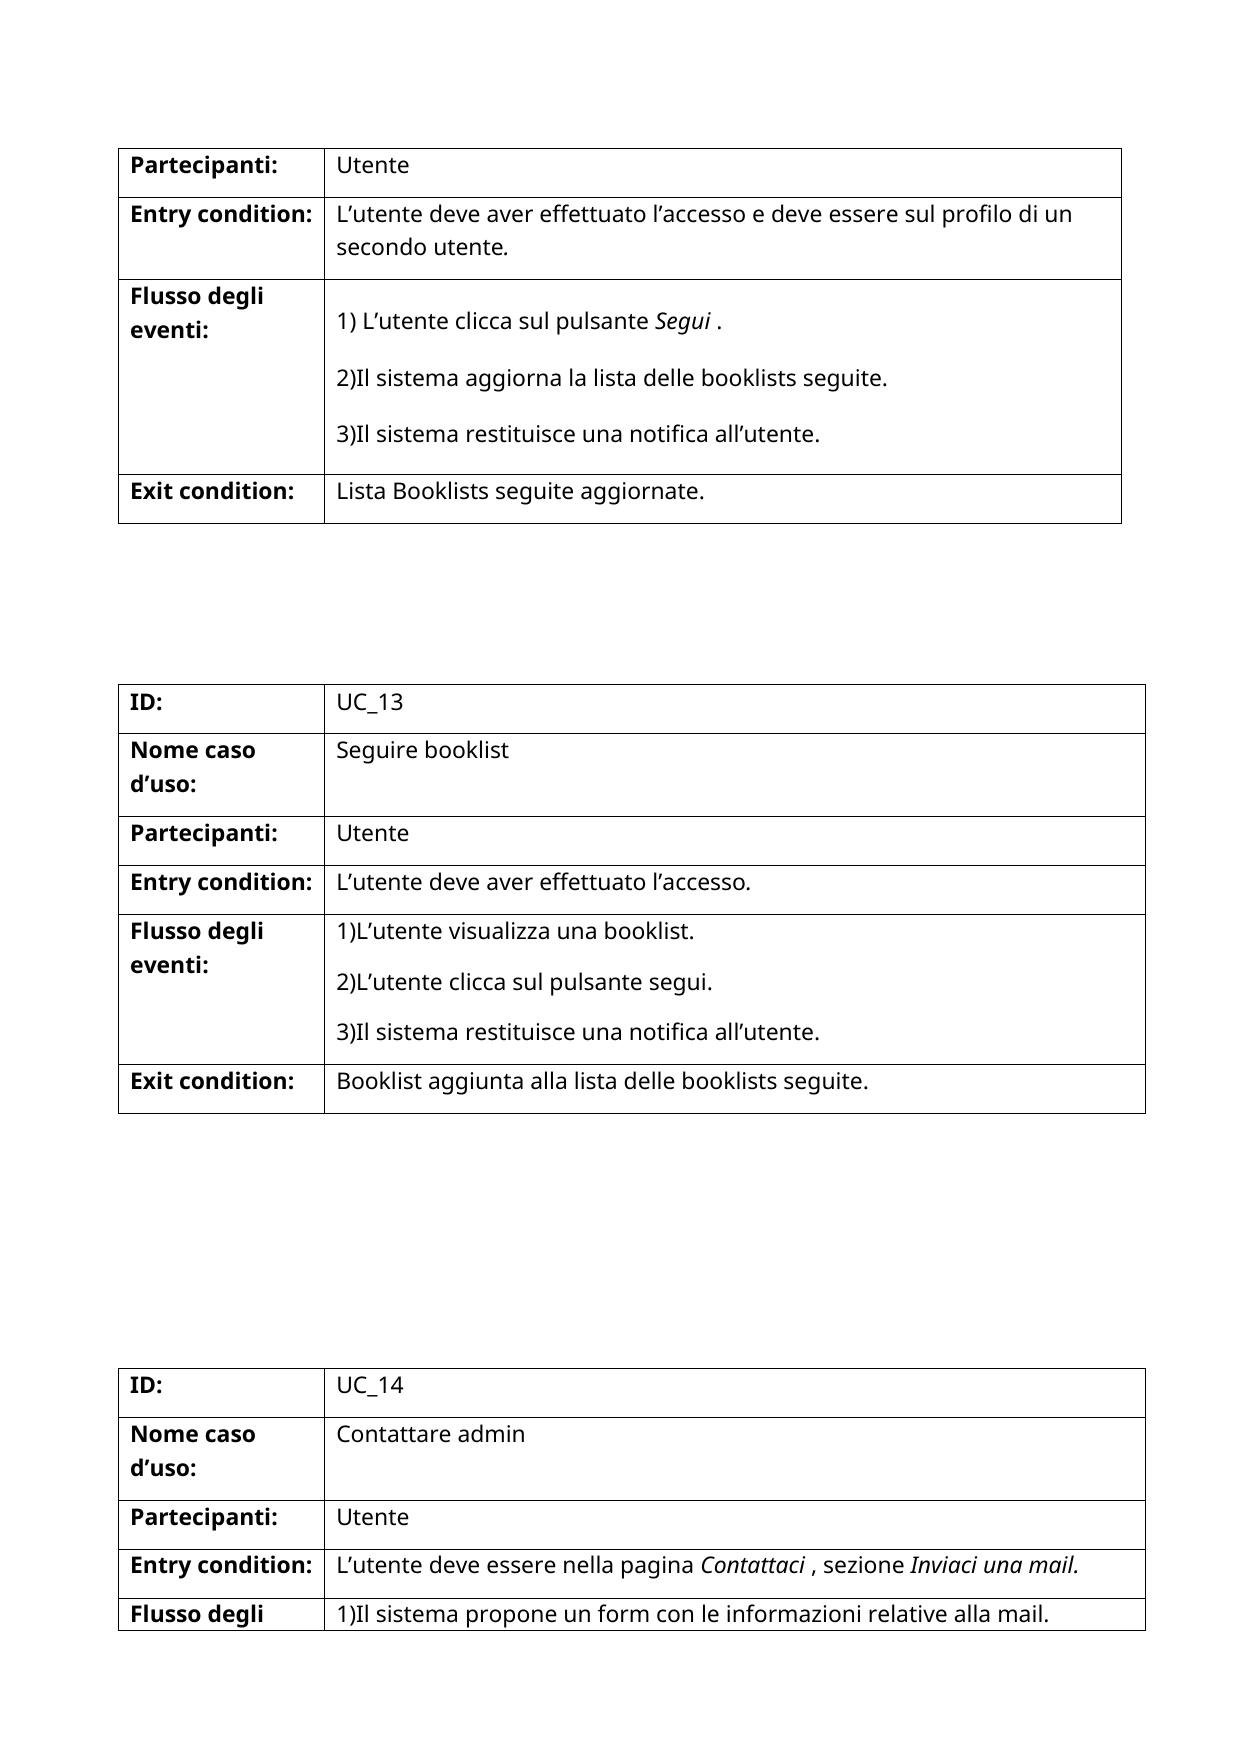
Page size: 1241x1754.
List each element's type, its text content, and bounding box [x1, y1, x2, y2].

table_cell 1)L’utente visualizza una booklist. 2)L’utente clicca sul pulsante segui. 3)Il sistema restituisce una notifica all’utente. [325, 915, 1145, 1064]
table_header UC_13 [325, 685, 1145, 733]
table_header ID: [119, 685, 324, 733]
table_cell Entry condition: [119, 198, 324, 279]
table_cell L’utente deve essere nella pagina Contattaci , sezione Inviaci una mail. [325, 1550, 1145, 1597]
table_cell Partecipanti: [119, 149, 324, 197]
table_cell Nome caso d’uso: [119, 1418, 324, 1499]
table_cell L’utente deve aver effettuato l’accesso e deve essere sul profilo di un secondo utente. [325, 198, 1121, 279]
table_cell Nome caso d’uso: [119, 734, 324, 816]
table_cell Partecipanti: [119, 817, 324, 865]
table_cell Entry condition: [119, 1550, 324, 1597]
table_cell Partecipanti: [119, 1501, 324, 1548]
table_cell Flusso degli eventi: [119, 280, 324, 474]
table_cell Exit condition: [119, 475, 324, 523]
table_header UC_14 [325, 1369, 1145, 1417]
table_cell Lista Booklists seguite aggiornate. [325, 475, 1121, 523]
table_cell Flusso degli eventi: [119, 915, 324, 1064]
table_cell Seguire booklist [325, 734, 1145, 816]
table_cell Booklist aggiunta alla lista delle booklists seguite. [325, 1065, 1145, 1113]
table_cell 1) L’utente clicca sul pulsante Segui . 2)Il sistema aggiorna la lista delle booklists seguite. 3)Il sistema restituisce una notifica all’utente. [325, 280, 1121, 474]
table_cell Utente [325, 1501, 1145, 1548]
table_cell Utente [325, 149, 1121, 197]
table_cell 1)Il sistema propone un form con le informazioni relative alla mail. [325, 1599, 1145, 1630]
table_cell L’utente deve aver effettuato l’accesso. [325, 866, 1145, 914]
table_header ID: [119, 1369, 324, 1417]
table_cell Exit condition: [119, 1065, 324, 1113]
table_cell Flusso degli [119, 1599, 324, 1630]
table_cell Utente [325, 817, 1145, 865]
table_cell Entry condition: [119, 866, 324, 914]
table_cell Contattare admin [325, 1418, 1145, 1499]
